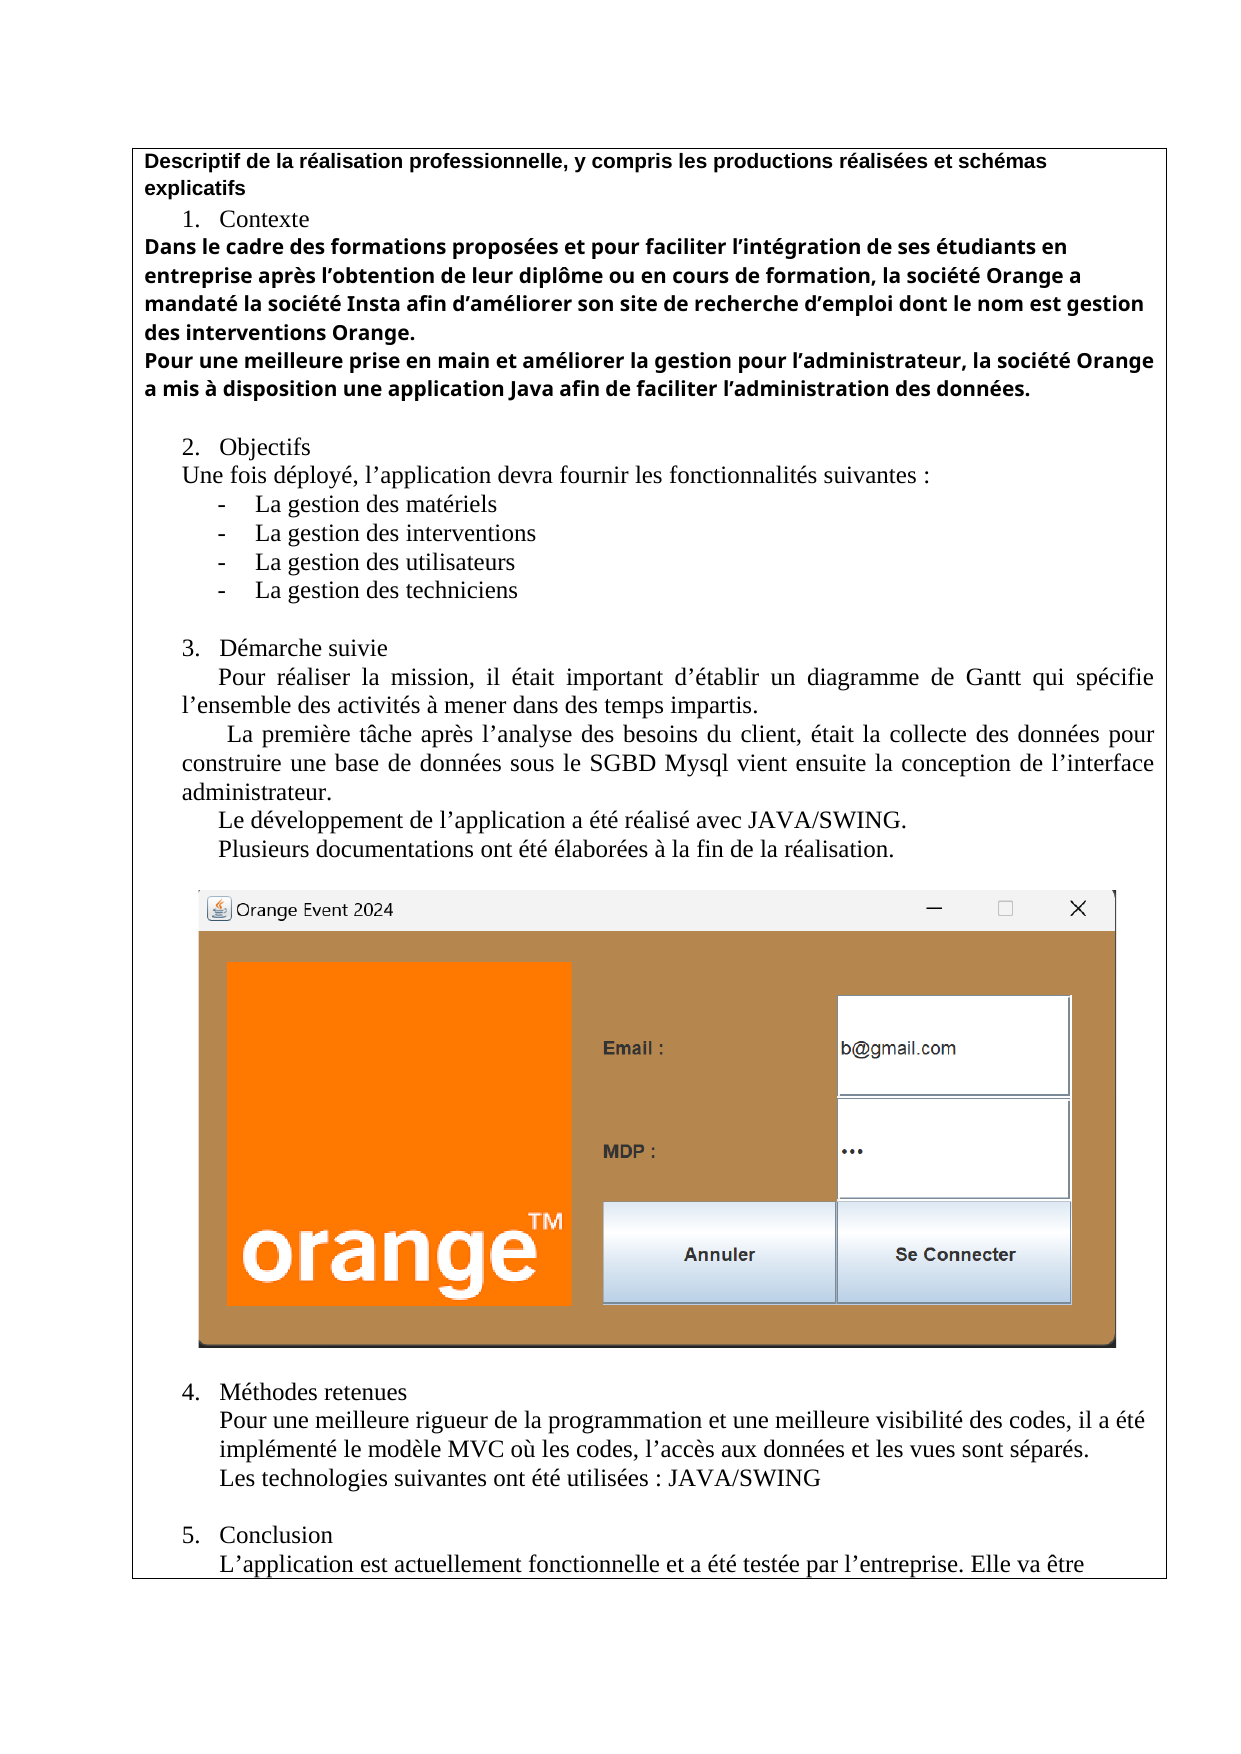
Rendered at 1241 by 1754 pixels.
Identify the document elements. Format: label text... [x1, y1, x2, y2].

picture [198, 890, 1117, 1348]
table_header Descriptif de la réalisation professionnelle, y compris les productions réalisées et schémas explicatifs Contexte Dans le cadre des formations proposées et pour faciliter l’intégration de ses étudiants en entreprise après l’obtention de leur diplôme ou en cours de formation, la société Orange a mandaté la société Insta afin d’améliorer son site de recherche d’emploi dont le nom est gestion des interventions Orange. Pour une meilleure prise en main et améliorer la gestion pour l’administrateur, la société Orange a mis à disposition une application Java afin de faciliter l’administration des données. Objectifs Une fois déployé, l’application devra fournir les fonctionnalités suivantes : La gestion des matériels La gestion des interventions La gestion des utilisateurs La gestion des techniciens Démarche suivie Pour réaliser la mission, il était important d’établir un diagramme de Gantt qui spécifie l’ensemble des activités à mener dans des temps impartis. La première tâche après l’analyse des besoins du client, était la collecte des données pour construire une base de données sous le SGBD Mysql vient ensuite la conception de l’interface administrateur. Le développement de l’application a été réalisé avec JAVA/SWING. Plusieurs documentations ont été élaborées à la fin de la réalisation. Méthodes retenues Pour une meilleure rigueur de la programmation et une meilleure visibilité des codes, il a été implémenté le modèle MVC où les codes, l’accès aux données et les vues sont séparés. Les technologies suivantes ont été utilisées : JAVA/SWING Conclusion L’application est actuellement fonctionnelle et a été testée par l’entreprise. Elle va être [133, 149, 1166, 1578]
